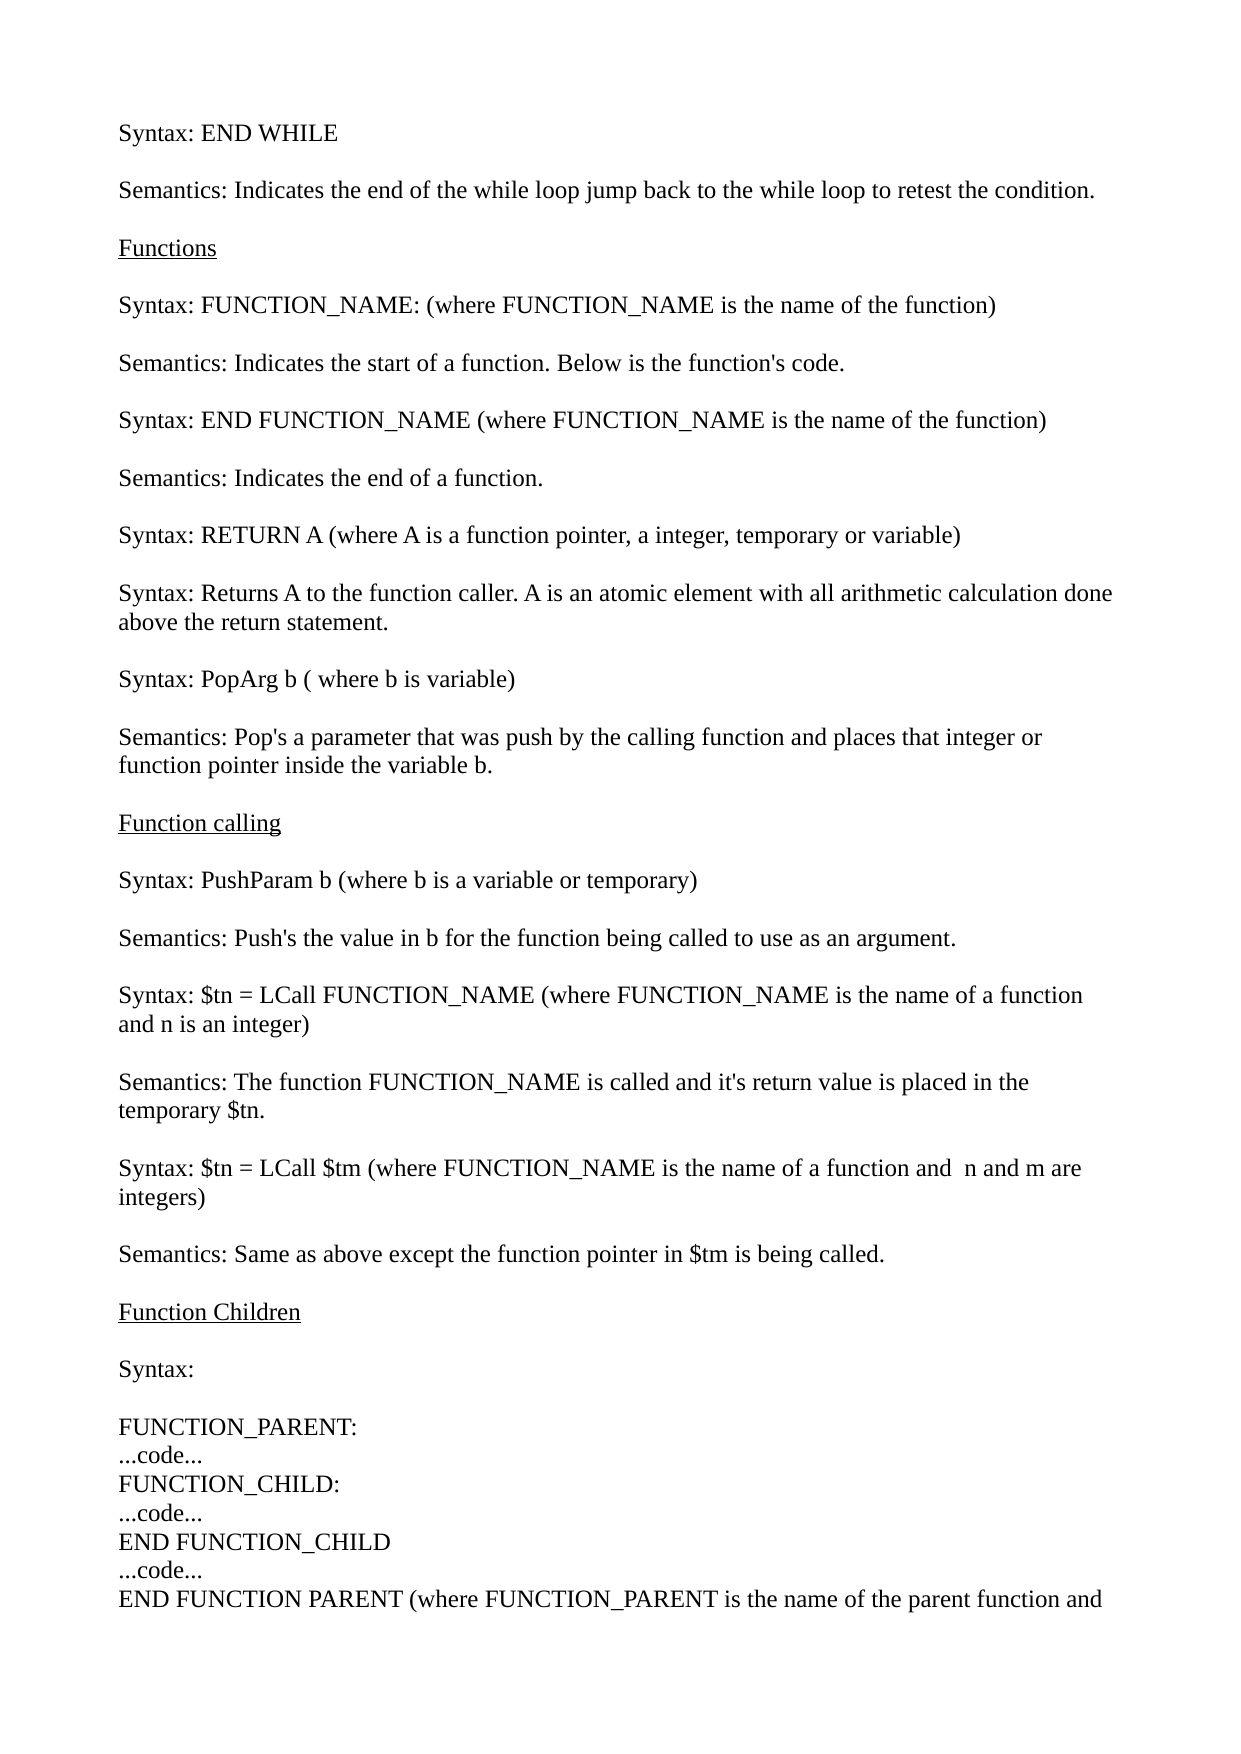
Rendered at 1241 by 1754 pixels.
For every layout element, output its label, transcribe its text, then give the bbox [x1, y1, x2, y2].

text Syntax: RETURN A (where A is a function pointer, a integer, temporary or variable) [118, 521, 1122, 549]
text Syntax: PushParam b (where b is a variable or temporary) [118, 866, 1122, 894]
text END FUNCTION_CHILD [118, 1527, 1122, 1556]
text ...code... [118, 1498, 1122, 1527]
text END FUNCTION PARENT (where FUNCTION_PARENT is the name of the parent function and [118, 1584, 1122, 1613]
text Syntax: END WHILE [118, 118, 1122, 147]
text Syntax: $tn = LCall FUNCTION_NAME (where FUNCTION_NAME is the name of a function and n is an integer) [118, 981, 1122, 1038]
text Semantics: Same as above except the function pointer in $tm is being called. [118, 1239, 1122, 1268]
text ...code... [118, 1556, 1122, 1584]
text Function Children [118, 1297, 1122, 1326]
text Syntax: FUNCTION_NAME: (where FUNCTION_NAME is the name of the function) [118, 291, 1122, 319]
text Semantics: Indicates the end of the while loop jump back to the while loop to retest the condition. [118, 176, 1122, 204]
text Semantics: Pop's a parameter that was push by the calling function and places that integer or function pointer inside the variable b. [118, 722, 1122, 779]
text Syntax: $tn = LCall $tm (where FUNCTION_NAME is the name of a function and n and m are integers) [118, 1153, 1122, 1211]
text Syntax: Returns A to the function caller. A is an atomic element with all arithmetic calculation done above the return statement. [118, 578, 1122, 636]
text FUNCTION_PARENT: [118, 1412, 1122, 1441]
text Functions [118, 233, 1122, 262]
text Semantics: Indicates the start of a function. Below is the function's code. [118, 348, 1122, 377]
text ...code... [118, 1441, 1122, 1469]
text Function calling [118, 808, 1122, 837]
text Syntax: END FUNCTION_NAME (where FUNCTION_NAME is the name of the function) [118, 406, 1122, 434]
text Syntax: [118, 1354, 1122, 1383]
text Semantics: The function FUNCTION_NAME is called and it's return value is placed in the temporary $tn. [118, 1067, 1122, 1124]
text Semantics: Push's the value in b for the function being called to use as an argument. [118, 923, 1122, 952]
text Syntax: PopArg b ( where b is variable) [118, 664, 1122, 693]
text FUNCTION_CHILD: [118, 1469, 1122, 1498]
text Semantics: Indicates the end of a function. [118, 463, 1122, 492]
